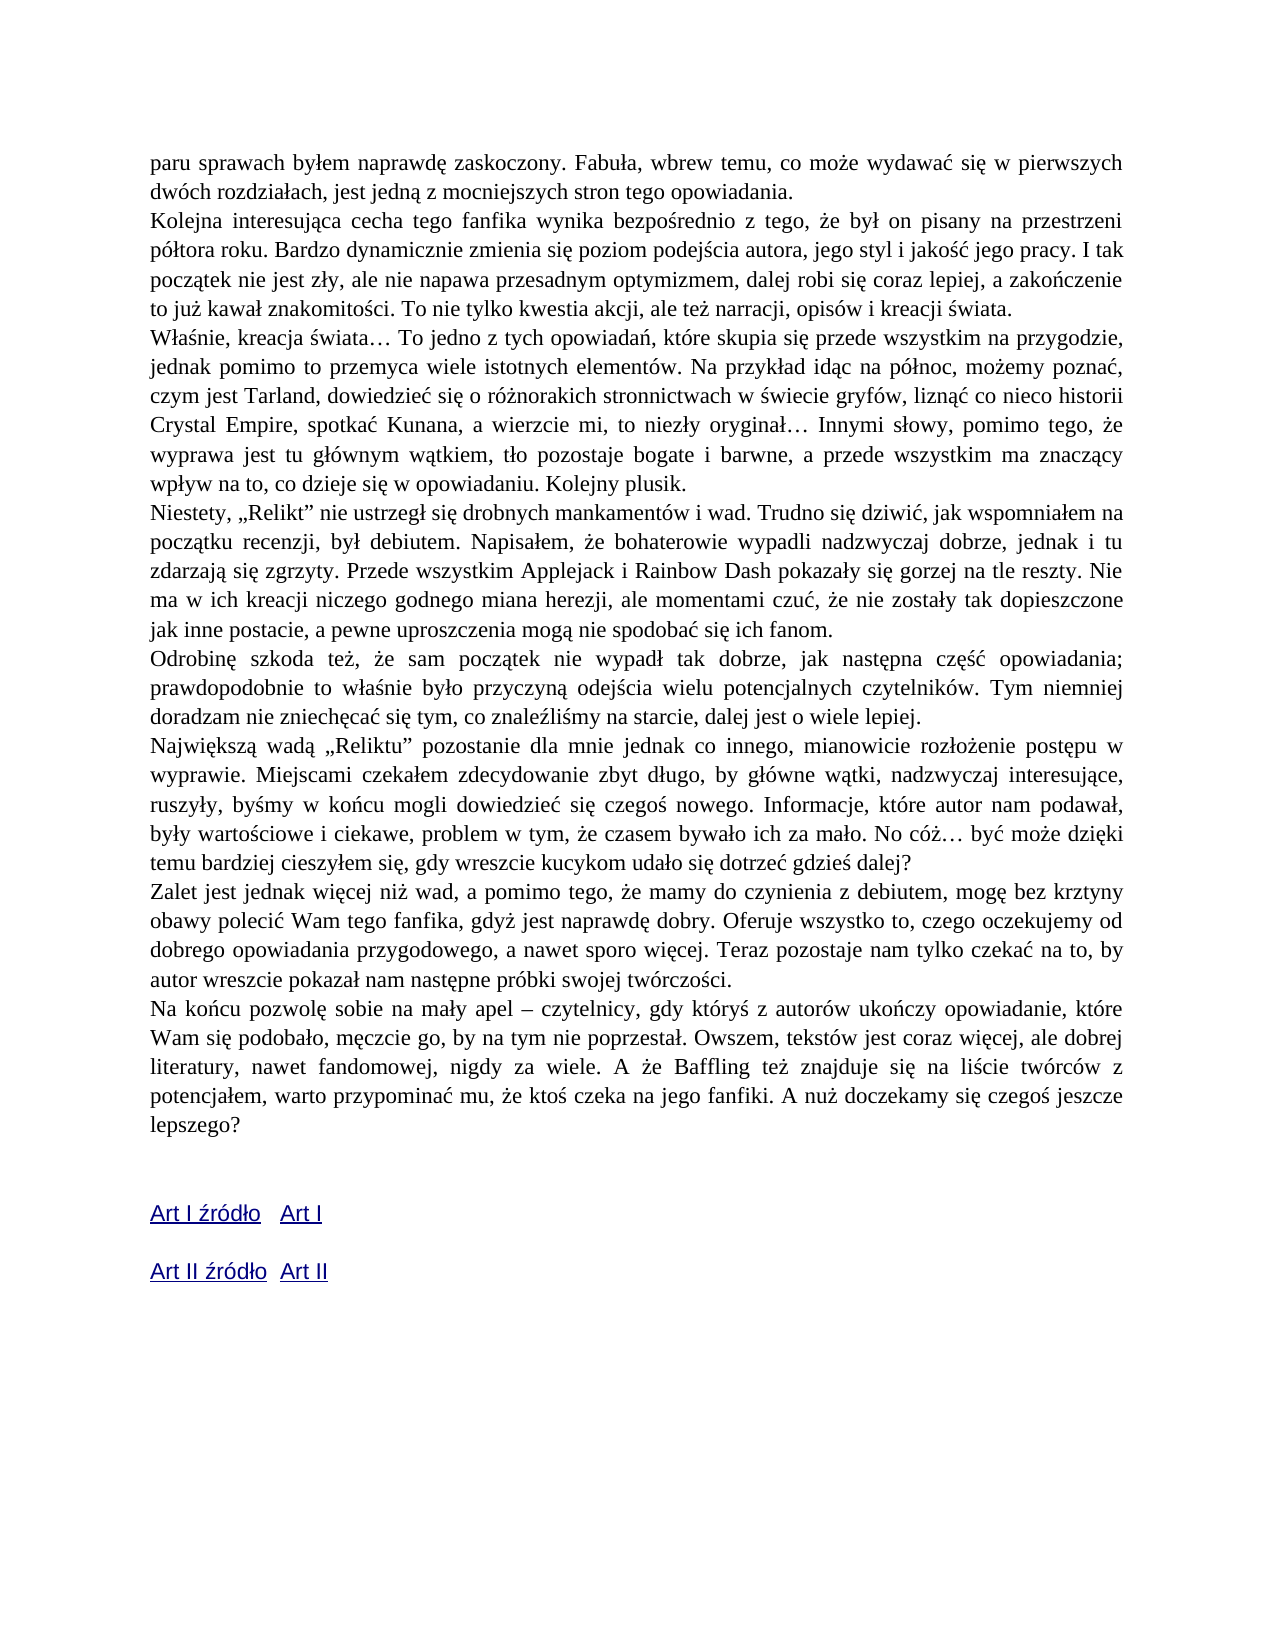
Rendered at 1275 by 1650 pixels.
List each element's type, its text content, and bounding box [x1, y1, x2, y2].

text Kolejna interesująca cecha tego fanfika wynika bezpośrednio z tego, że był on pisany na przestrzeni półtora roku. Bardzo dynamicznie zmienia się poziom podejścia autora, jego styl i jakość jego pracy. I tak początek nie jest zły, ale nie napawa przesadnym optymizmem, dalej robi się coraz lepiej, a zakończenie to już kawał znakomitości. To nie tylko kwestia akcji, ale też narracji, opisów i kreacji świata. [150, 208, 1125, 321]
text Zalet jest jednak więcej niż wad, a pomimo tego, że mamy do czynienia z debiutem, mogę bez krztyny obawy polecić Wam tego fanfika, gdyż jest naprawdę dobry. Oferuje wszystko to, czego oczekujemy od dobrego opowiadania przygodowego, a nawet sporo więcej. Teraz pozostaje nam tylko czekać na to, by autor wreszcie pokazał nam następne próbki swojej twórczości. [150, 879, 1125, 992]
text Art I źródło Art I [150, 1200, 1125, 1226]
text paru sprawach byłem naprawdę zaskoczony. Fabuła, wbrew temu, co może wydawać się w pierwszych dwóch rozdziałach, jest jedną z mocniejszych stron tego opowiadania. [150, 150, 1125, 204]
text Na końcu pozwolę sobie na mały apel – czytelnicy, gdy któryś z autorów ukończy opowiadanie, które Wam się podobało, męczcie go, by na tym nie poprzestał. Owszem, tekstów jest coraz więcej, ale dobrej literatury, nawet fandomowej, nigdy za wiele. A że Baffling też znajduje się na liście twórców z potencjałem, warto przypominać mu, że ktoś czeka na jego fanfiki. A nuż doczekamy się czegoś jeszcze lepszego? [150, 996, 1125, 1138]
text Największą wadą „Reliktu” pozostanie dla mnie jednak co innego, mianowicie rozłożenie postępu w wyprawie. Miejscami czekałem zdecydowanie zbyt długo, by główne wątki, nadzwyczaj interesujące, ruszyły, byśmy w końcu mogli dowiedzieć się czegoś nowego. Informacje, które autor nam podawał, były wartościowe i ciekawe, problem w tym, że czasem bywało ich za mało. No cóż… być może dzięki temu bardziej cieszyłem się, gdy wreszcie kucykom udało się dotrzeć gdzieś dalej? [150, 733, 1125, 875]
text Niestety, „Relikt” nie ustrzegł się drobnych mankamentów i wad. Trudno się dziwić, jak wspomniałem na początku recenzji, był debiutem. Napisałem, że bohaterowie wypadli nadzwyczaj dobrze, jednak i tu zdarzają się zgrzyty. Przede wszystkim Applejack i Rainbow Dash pokazały się gorzej na tle reszty. Nie ma w ich kreacji niczego godnego miana herezji, ale momentami czuć, że nie zostały tak dopieszczone jak inne postacie, a pewne uproszczenia mogą nie spodobać się ich fanom. [150, 500, 1125, 642]
text Właśnie, kreacja świata… To jedno z tych opowiadań, które skupia się przede wszystkim na przygodzie, jednak pomimo to przemyca wiele istotnych elementów. Na przykład idąc na północ, możemy poznać, czym jest Tarland, dowiedzieć się o różnorakich stronnictwach w świecie gryfów, liznąć co nieco historii Crystal Empire, spotkać Kunana, a wierzcie mi, to niezły oryginał… Innymi słowy, pomimo tego, że wyprawa jest tu głównym wątkiem, tło pozostaje bogate i barwne, a przede wszystkim ma znaczący wpływ na to, co dzieje się w opowiadaniu. Kolejny plusik. [150, 325, 1125, 496]
text Art II źródło Art II [150, 1259, 1125, 1284]
text Odrobinę szkoda też, że sam początek nie wypadł tak dobrze, jak następna część opowiadania; prawdopodobnie to właśnie było przyczyną odejścia wielu potencjalnych czytelników. Tym niemniej doradzam nie zniechęcać się tym, co znaleźliśmy na starcie, dalej jest o wiele lepiej. [150, 646, 1125, 729]
